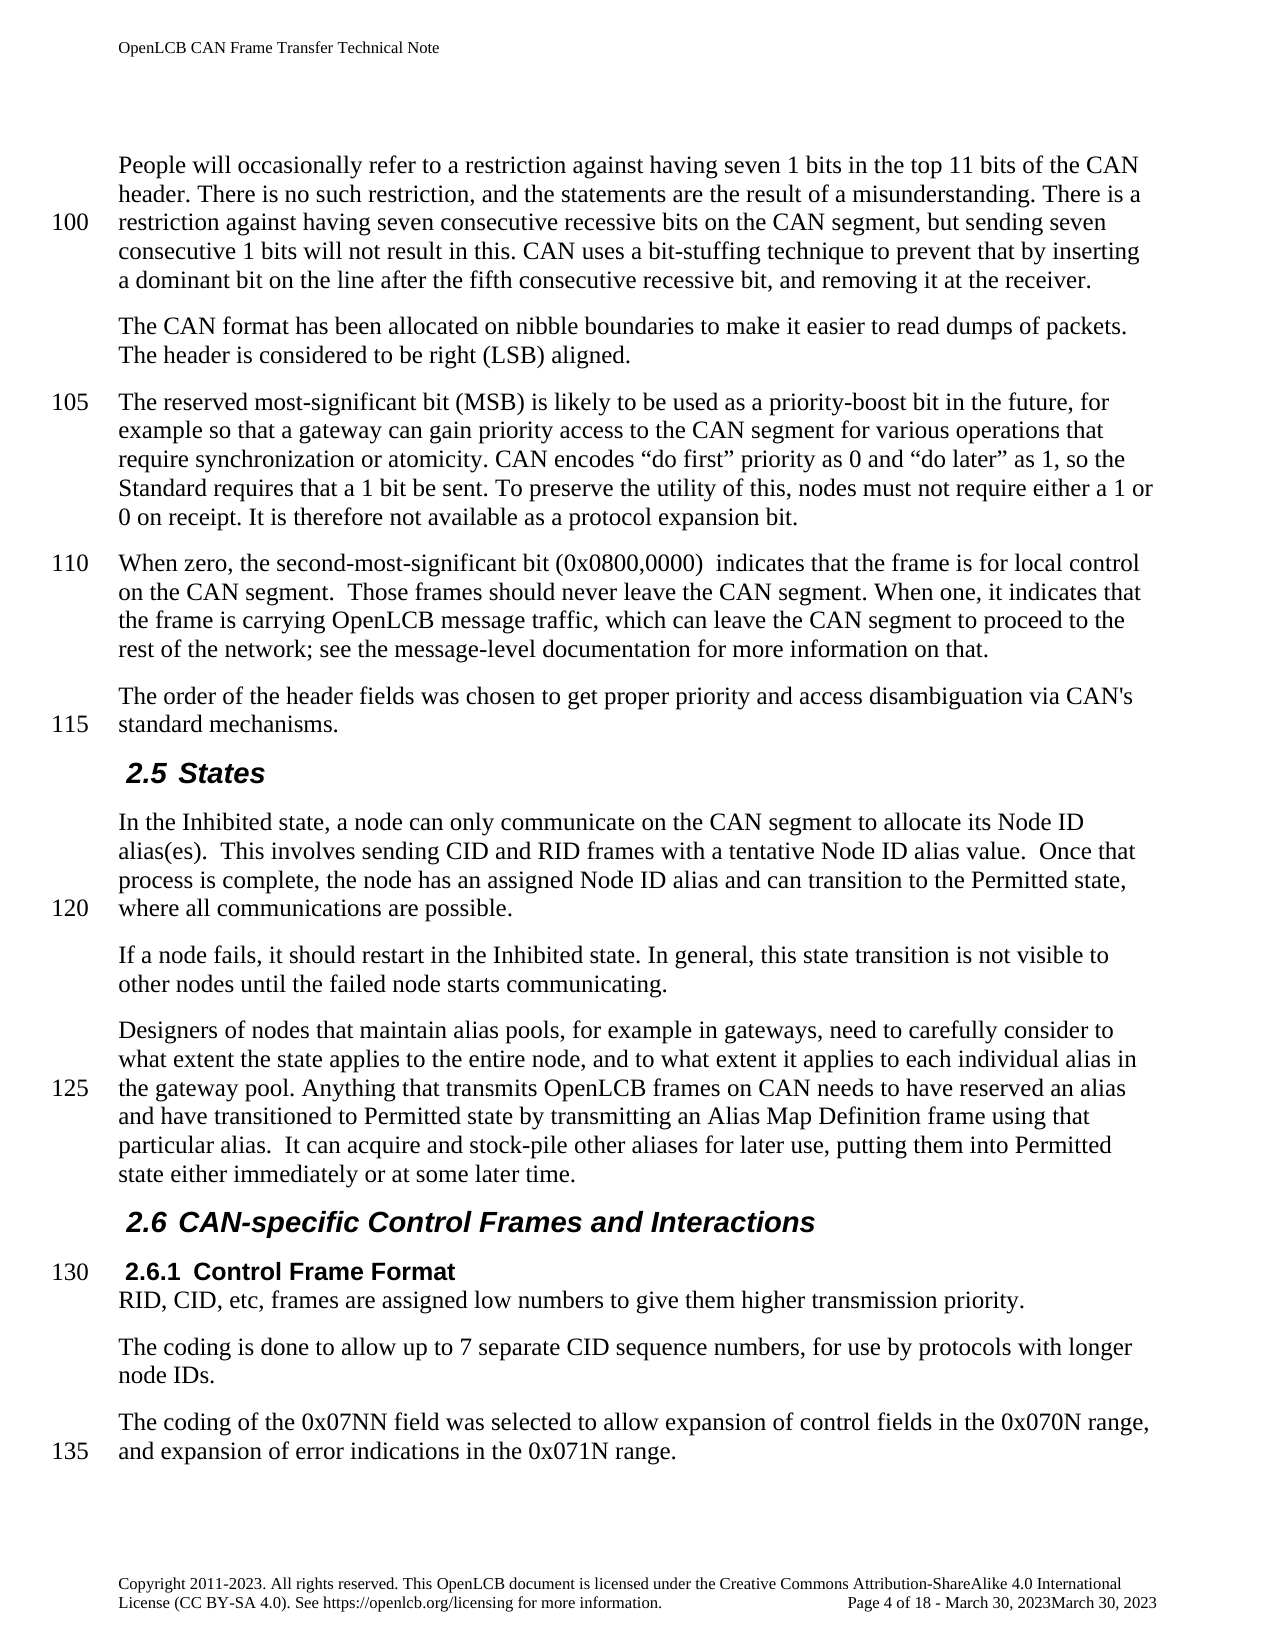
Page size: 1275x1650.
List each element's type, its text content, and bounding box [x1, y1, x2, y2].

text The reserved most-significant bit (MSB) is likely to be used as a priority-boost bit in the future, for example so that a gateway can gain priority access to the CAN segment for various operations that require synchronization or atomicity. CAN encodes “do first” priority as 0 and “do later” as 1, so the Standard requires that a 1 bit be sent. To preserve the utility of this, nodes must not require either a 1 or 0 on receipt. It is therefore not available as a protocol expansion bit. [118, 387, 1157, 530]
text In the Inhibited state, a node can only communicate on the CAN segment to allocate its Node ID alias(es). This involves sending CID and RID frames with a tentative Node ID alias value. Once that process is complete, the node has an assigned Node ID alias and can transition to the Permitted state, where all communications are possible. [118, 807, 1157, 922]
text People will occasionally refer to a restriction against having seven 1 bits in the top 11 bits of the CAN header. There is no such restriction, and the statements are the result of a misunderstanding. There is a restriction against having seven consecutive recessive bits on the CAN segment, but sending seven consecutive 1 bits will not result in this. CAN uses a bit-stuffing technique to prevent that by inserting a dominant bit on the line after the fifth consecutive recessive bit, and removing it at the receiver. [118, 150, 1157, 294]
text If a node fails, it should restart in the Inhibited state. In general, this state transition is not visible to other nodes until the failed node starts communicating. [118, 940, 1157, 997]
text The CAN format has been allocated on nibble boundaries to make it easier to read dumps of packets. The header is considered to be right (LSB) aligned. [118, 311, 1157, 369]
text When zero, the second-most-significant bit (0x0800,0000) indicates that the frame is for local control on the CAN segment. Those frames should never leave the CAN segment. When one, it indicates that the frame is carrying OpenLCB message traffic, which can leave the CAN segment to proceed to the rest of the network; see the message-level documentation for more information on that. [118, 548, 1157, 663]
subtitle States [118, 756, 1157, 789]
text Designers of nodes that maintain alias pools, for example in gateways, need to carefully consider to what extent the state applies to the entire node, and to what extent it applies to each individual alias in the gateway pool. Anything that transmits OpenLCB frames on CAN needs to have reserved an alias and have transitioned to Permitted state by transmitting an Alias Map Definition frame using that particular alias. It can acquire and stock-pile other aliases for later use, putting them into Permitted state either immediately or at some later time. [118, 1015, 1157, 1188]
text The coding is done to allow up to 7 separate CID sequence numbers, for use by protocols with longer node IDs. [118, 1332, 1157, 1389]
subtitle CAN-specific Control Frames and Interactions [118, 1205, 1157, 1239]
text The order of the header fields was chosen to get proper priority and access disambiguation via CAN's standard mechanisms. [118, 681, 1157, 738]
text RID, CID, etc, frames are assigned low numbers to give them higher transmission priority. [118, 1285, 1157, 1314]
subtitle Control Frame Format [118, 1257, 1157, 1285]
text The coding of the 0x07NN field was selected to allow expansion of control fields in the 0x070N range, and expansion of error indications in the 0x071N range. [118, 1407, 1157, 1464]
